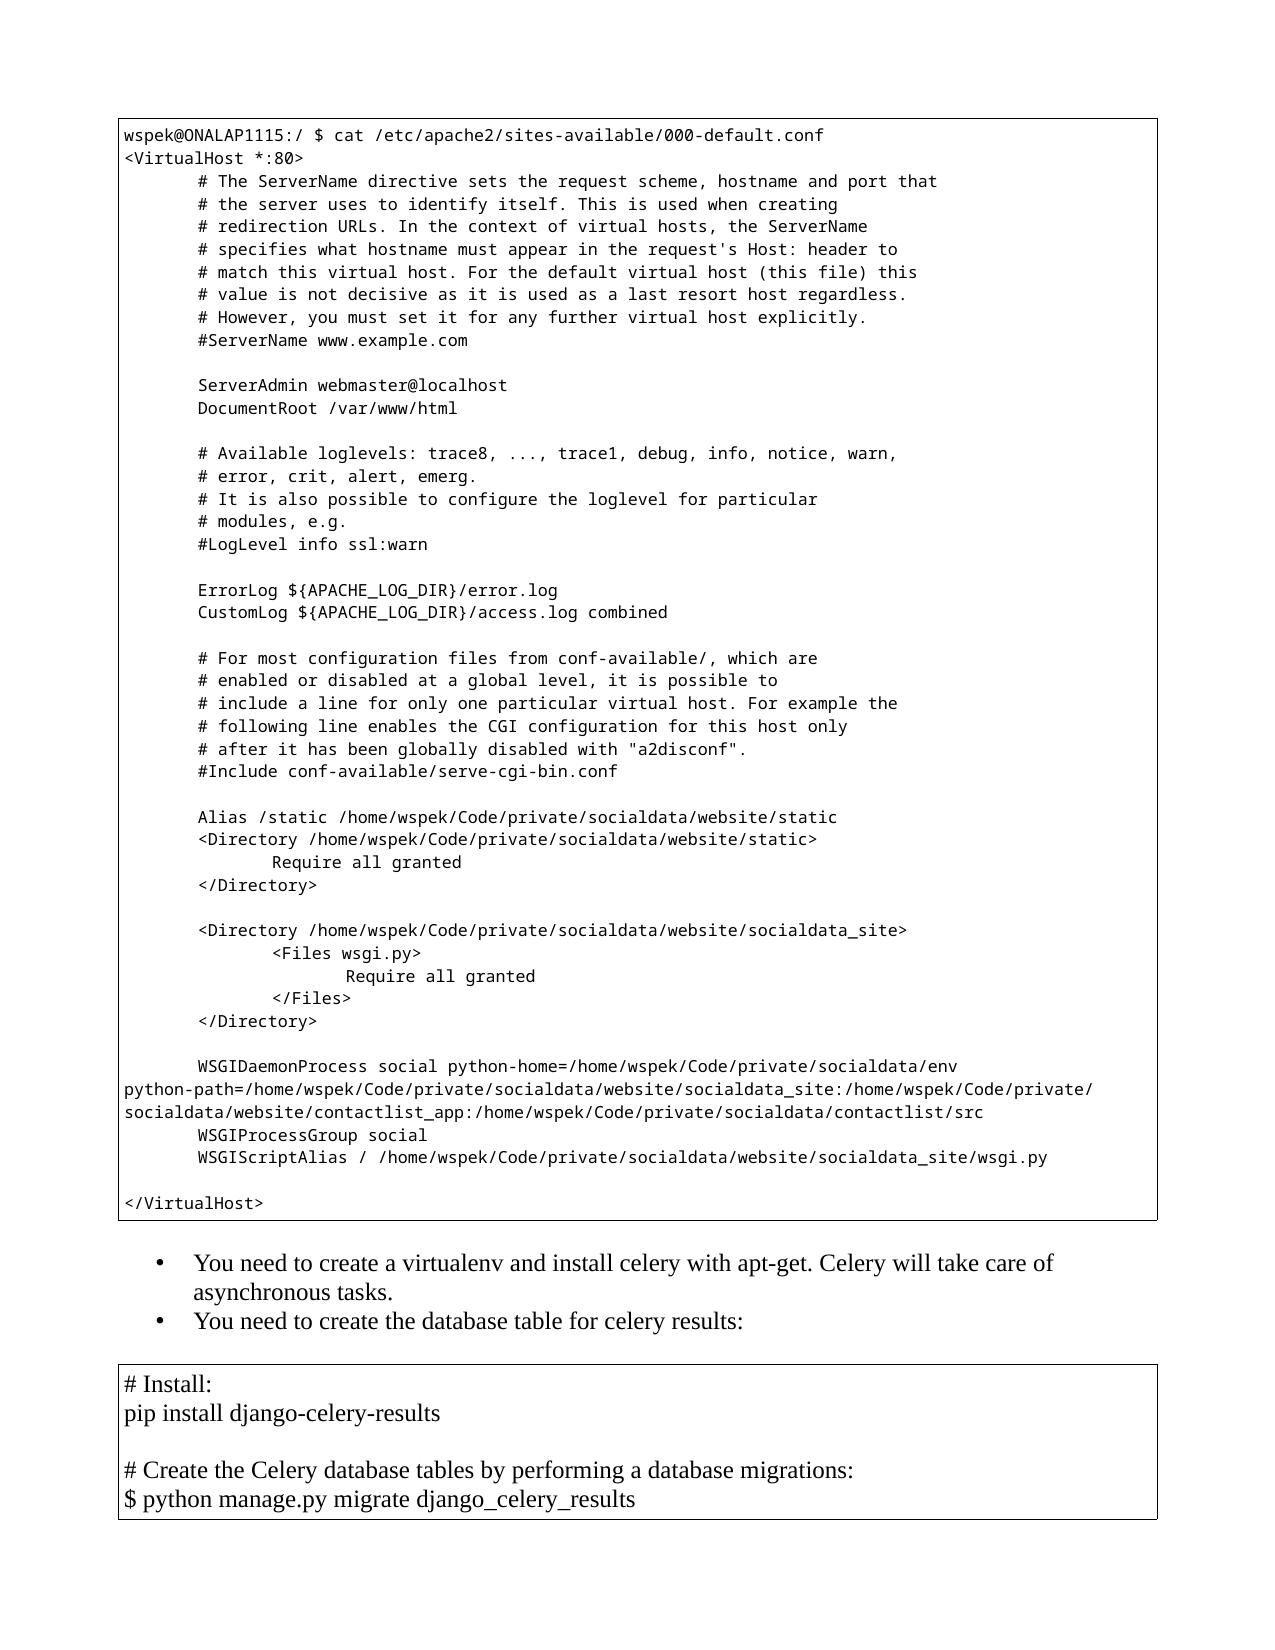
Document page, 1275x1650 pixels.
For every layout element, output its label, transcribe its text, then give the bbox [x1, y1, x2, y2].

table_header wspek@ONALAP1115:/ $ cat /etc/apache2/sites-available/000-default.conf <VirtualHost *:80> # The ServerName directive sets the request scheme, hostname and port that # the server uses to identify itself. This is used when creating # redirection URLs. In the context of virtual hosts, the ServerName # specifies what hostname must appear in the request's Host: header to # match this virtual host. For the default virtual host (this file) this # value is not decisive as it is used as a last resort host regardless. # However, you must set it for any further virtual host explicitly. #ServerName www.example.com ServerAdmin webmaster@localhost DocumentRoot /var/www/html # Available loglevels: trace8, ..., trace1, debug, info, notice, warn, # error, crit, alert, emerg. # It is also possible to configure the loglevel for particular # modules, e.g. #LogLevel info ssl:warn ErrorLog ${APACHE_LOG_DIR}/error.log CustomLog ${APACHE_LOG_DIR}/access.log combined # For most configuration files from conf-available/, which are # enabled or disabled at a global level, it is possible to # include a line for only one particular virtual host. For example the # following line enables the CGI configuration for this host only # after it has been globally disabled with "a2disconf". #Include conf-available/serve-cgi-bin.conf Alias /static /home/wspek/Code/private/socialdata/website/static <Directory /home/wspek/Code/private/socialdata/website/static> Require all granted </Directory> <Directory /home/wspek/Code/private/socialdata/website/socialdata_site> <Files wsgi.py> Require all granted </Files> </Directory> WSGIDaemonProcess social python-home=/home/wspek/Code/private/socialdata/env python-path=/home/wspek/Code/private/socialdata/website/socialdata_site:/home/wspek/Code/private/socialdata/website/contactlist_app:/home/wspek/Code/private/socialdata/contactlist/src WSGIProcessGroup social WSGIScriptAlias / /home/wspek/Code/private/socialdata/website/socialdata_site/wsgi.py </VirtualHost> [119, 119, 1157, 1220]
table_header # Install: pip install django-celery-results # Create the Celery database tables by performing a database migrations: $ python manage.py migrate django_celery_results [119, 1365, 1157, 1519]
list You need to create the database table for celery results: [156, 1306, 1157, 1335]
list You need to create a virtualenv and install celery with apt-get. Celery will take care of asynchronous tasks. [156, 1248, 1157, 1306]
